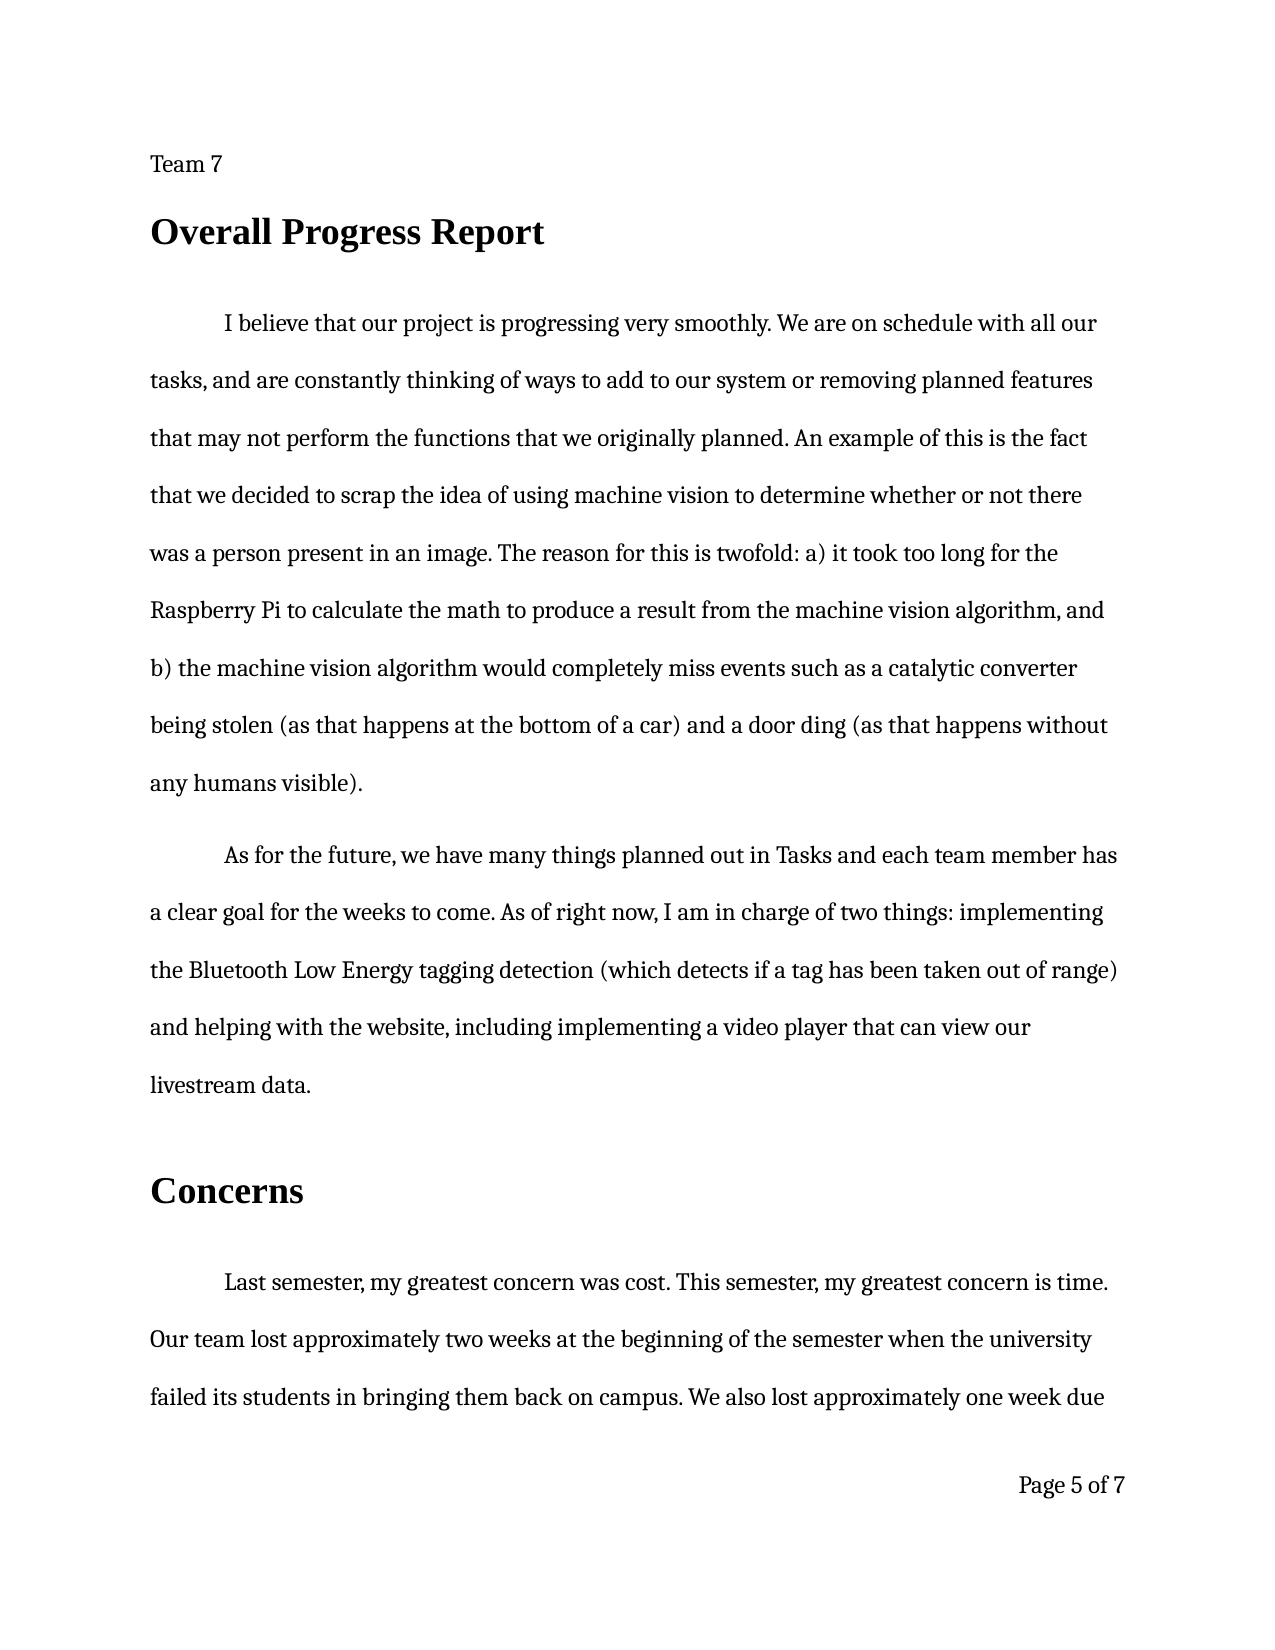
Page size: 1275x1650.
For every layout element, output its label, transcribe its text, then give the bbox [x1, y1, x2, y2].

text I believe that our project is progressing very smoothly. We are on schedule with all our tasks, and are constantly thinking of ways to add to our system or removing planned features that may not perform the functions that we originally planned. An example of this is the fact that we decided to scrap the idea of using machine vision to determine whether or not there was a person present in an image. The reason for this is twofold: a) it took too long for the Raspberry Pi to calculate the math to produce a result from the machine vision algorithm, and b) the machine vision algorithm would completely miss events such as a catalytic converter being stolen (as that happens at the bottom of a car) and a door ding (as that happens without any humans visible). [150, 308, 1125, 797]
text As for the future, we have many things planned out in Tasks and each team member has a clear goal for the weeks to come. As of right now, I am in charge of two things: implementing the Bluetooth Low Energy tagging detection (which detects if a tag has been taken out of range) and helping with the website, including implementing a video player that can view our livestream data. [150, 841, 1125, 1099]
text Last semester, my greatest concern was cost. This semester, my greatest concern is time. Our team lost approximately two weeks at the beginning of the semester when the university failed its students in bringing them back on campus. We also lost approximately one week due [150, 1267, 1125, 1411]
subtitle Overall Progress Report [150, 209, 1125, 252]
subtitle Concerns [150, 1168, 1125, 1211]
